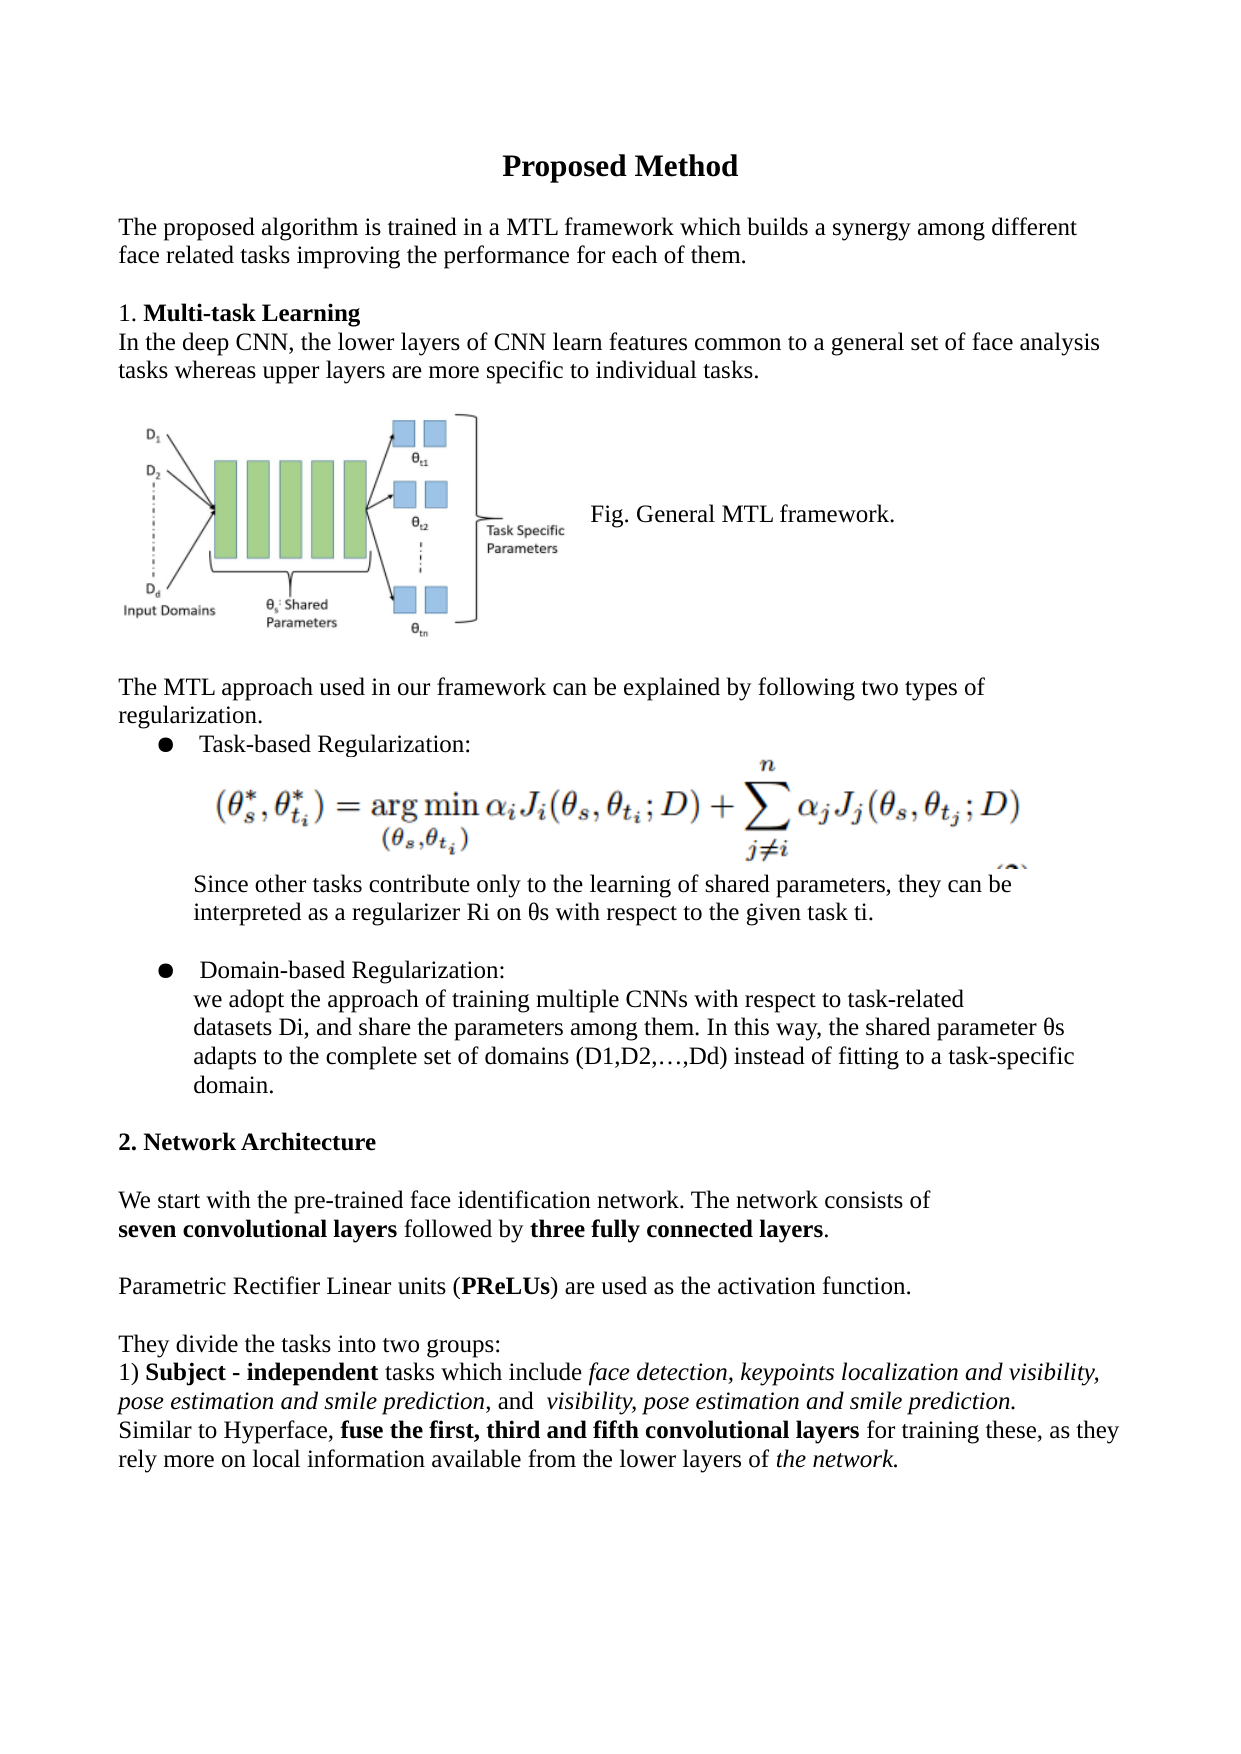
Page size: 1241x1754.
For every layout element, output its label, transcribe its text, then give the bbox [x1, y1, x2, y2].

list datasets Di, and share the parameters among them. In this way, the shared parameter θs adapts to the complete set of domains (D1,D2,…,Dd) instead of fitting to a task-specific [156, 1012, 1122, 1070]
text 1. Multi-task Learning [118, 298, 1122, 327]
list Task-based Regularization: [156, 729, 1122, 758]
picture [93, 407, 590, 645]
text They divide the tasks into two groups: [118, 1329, 1122, 1357]
text regularization. [118, 700, 1122, 729]
text The proposed algorithm is trained in a MTL framework which builds a synergy among different face related tasks improving the performance for each of them. [118, 212, 1122, 269]
list Domain-based Regularization: [156, 955, 1122, 984]
text Proposed Method [118, 147, 1122, 183]
text Fig. General MTL framework. [590, 499, 1122, 528]
text In the deep CNN, the lower layers of CNN learn features common to a general set of face analysis [118, 327, 1122, 355]
text Similar to Hyperface, fuse the first, third and fifth convolutional layers for training these, as they rely more on local information available from the lower layers of the network. [118, 1415, 1122, 1472]
text Parametric Rectifier Linear units (PReLUs) are used as the activation function. [118, 1271, 1122, 1300]
list Since other tasks contribute only to the learning of shared parameters, they can be interpreted as a regularizer Ri on θs with respect to the given task ti. [156, 758, 1122, 926]
text The MTL approach used in our framework can be explained by following two types of [118, 672, 1122, 700]
list we adopt the approach of training multiple CNNs with respect to task-related [156, 984, 1122, 1012]
text 2. Network Architecture [118, 1127, 1122, 1156]
list domain. [156, 1070, 1122, 1099]
text 1) Subject - independent tasks which include face detection, keypoints localization and visibility, pose estimation and smile prediction, and visibility, pose estimation and smile prediction. [118, 1357, 1122, 1415]
picture [203, 757, 1037, 869]
text We start with the pre-trained face identification network. The network consists of [118, 1185, 1122, 1214]
text tasks whereas upper layers are more specific to individual tasks. [118, 355, 1122, 384]
text seven convolutional layers followed by three fully connected layers. [118, 1214, 1122, 1242]
